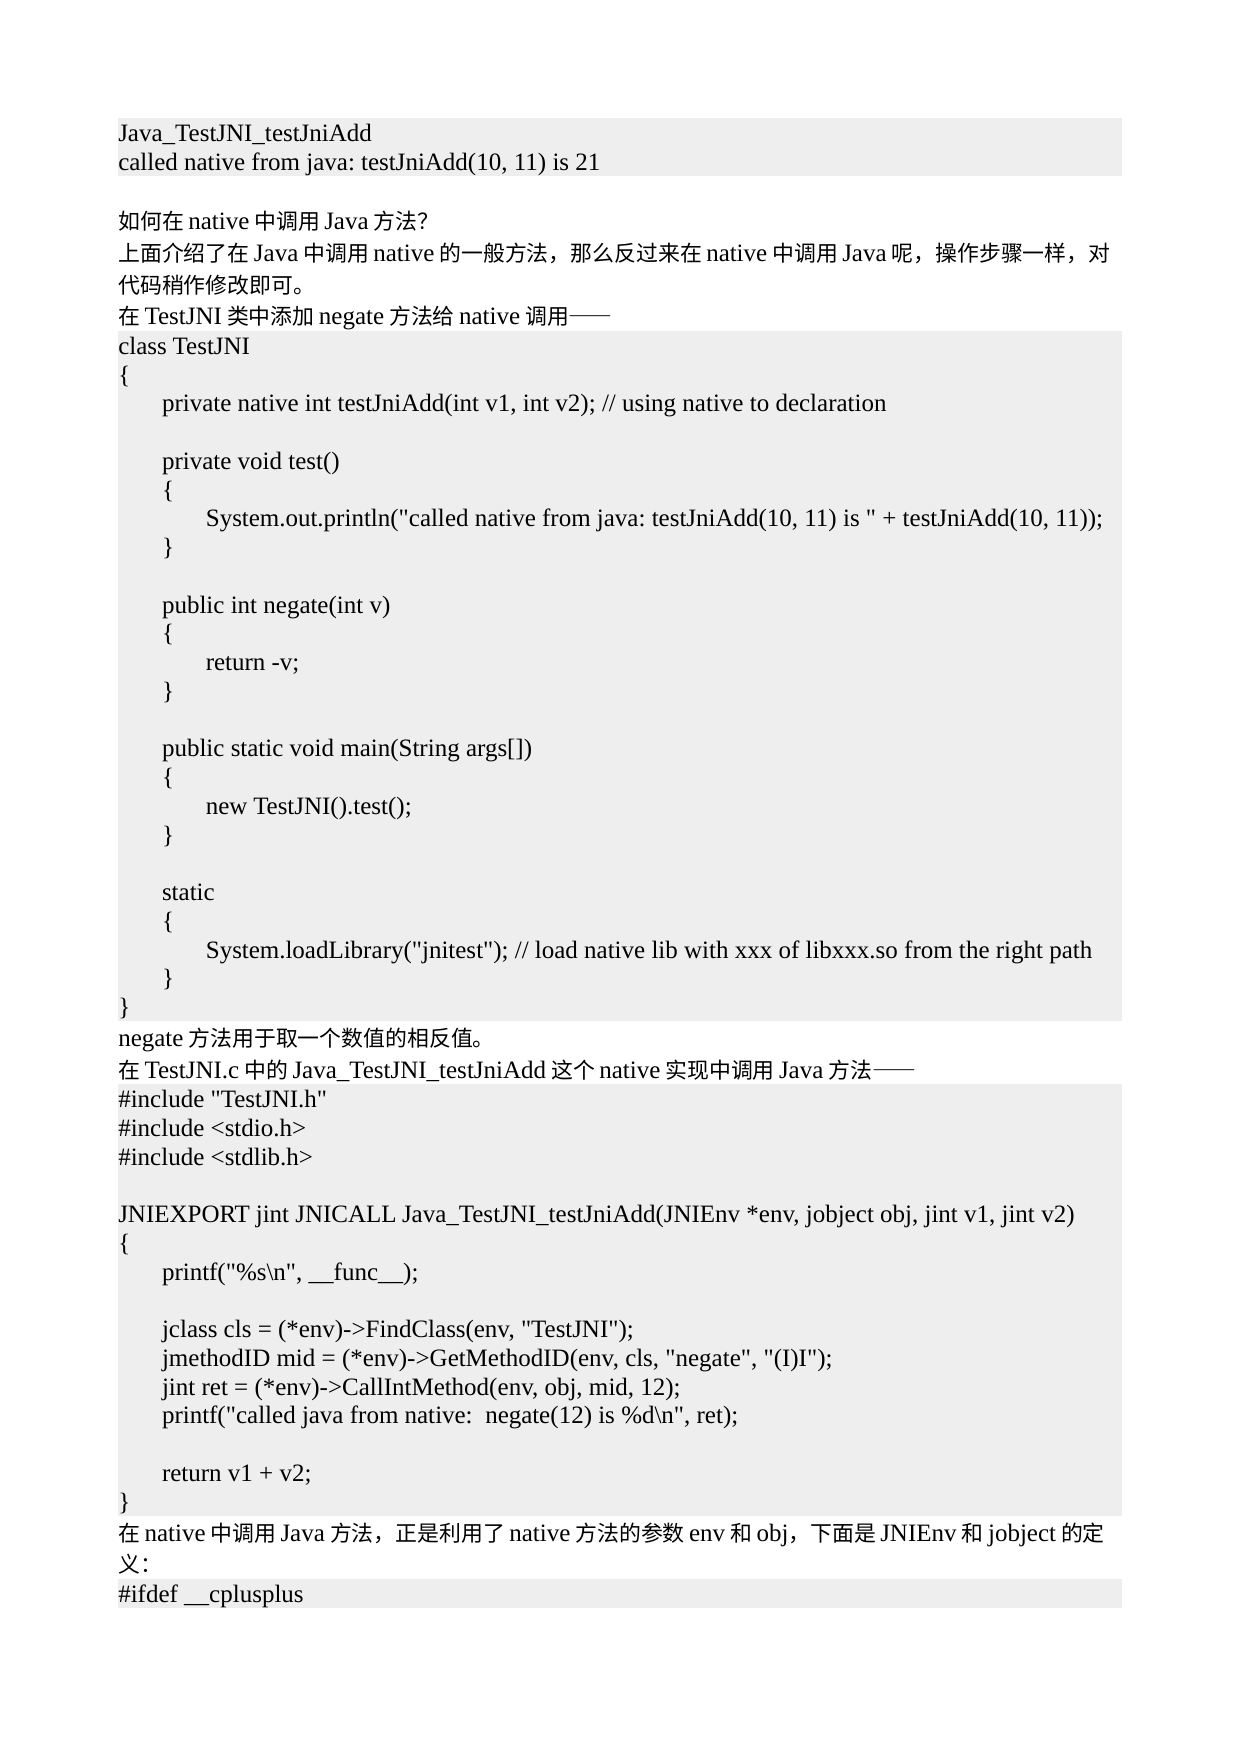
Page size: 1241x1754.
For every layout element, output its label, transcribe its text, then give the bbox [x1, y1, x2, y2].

text 上面介绍了在Java中调用native的一般方法，那么反过来在native中调用Java呢，操作步骤一样，对代码稍作修改即可。 [118, 236, 1122, 299]
text #include "TestJNI.h" [118, 1084, 1122, 1113]
text } [118, 992, 1122, 1021]
text { [118, 475, 1122, 503]
text negate方法用于取一个数值的相反值。 [118, 1021, 1122, 1053]
text { [118, 1228, 1122, 1257]
text jint ret = (*env)->CallIntMethod(env, obj, mid, 12); [118, 1372, 1122, 1401]
text } [118, 820, 1122, 848]
text 在native中调用Java方法，正是利用了native方法的参数env和obj，下面是JNIEnv和jobject的定义： [118, 1516, 1122, 1579]
text #include <stdio.h> [118, 1113, 1122, 1142]
text #include <stdlib.h> [118, 1142, 1122, 1171]
text public int negate(int v) [118, 590, 1122, 618]
text 在TestJNI.c中的Java_TestJNI_testJniAdd这个native实现中调用Java方法—— [118, 1053, 1122, 1084]
text { [118, 906, 1122, 935]
text System.loadLibrary("jnitest"); // load native lib with xxx of libxxx.so from the right path [118, 935, 1122, 963]
text } [118, 963, 1122, 992]
text new TestJNI().test(); [118, 791, 1122, 820]
text { [118, 618, 1122, 647]
text 在TestJNI类中添加negate方法给native调用—— [118, 299, 1122, 331]
text jmethodID mid = (*env)->GetMethodID(env, cls, "negate", "(I)I"); [118, 1343, 1122, 1372]
text public static void main(String args[]) [118, 733, 1122, 762]
text static [118, 877, 1122, 906]
text 如何在native中调用Java方法？ [118, 204, 1122, 236]
text class TestJNI [118, 331, 1122, 360]
text JNIEXPORT jint JNICALL Java_TestJNI_testJniAdd(JNIEnv *env, jobject obj, jint v1, jint v2) [118, 1199, 1122, 1228]
text private native int testJniAdd(int v1, int v2); // using native to declaration [118, 388, 1122, 417]
text return -v; [118, 647, 1122, 676]
text } [118, 1487, 1122, 1516]
text { [118, 360, 1122, 388]
text #ifdef __cplusplus [118, 1579, 1122, 1608]
text } [118, 532, 1122, 561]
text printf("%s\n", __func__); [118, 1257, 1122, 1286]
text { [118, 762, 1122, 791]
text called native from java: testJniAdd(10, 11) is 21 [118, 147, 1122, 176]
text jclass cls = (*env)->FindClass(env, "TestJNI"); [118, 1314, 1122, 1343]
text private void test() [118, 446, 1122, 475]
text Java_TestJNI_testJniAdd [118, 118, 1122, 147]
text printf("called java from native: negate(12) is %d\n", ret); [118, 1401, 1122, 1429]
text } [118, 676, 1122, 705]
text return v1 + v2; [118, 1458, 1122, 1487]
text System.out.println("called native from java: testJniAdd(10, 11) is " + testJniAdd(10, 11)); [118, 503, 1122, 532]
